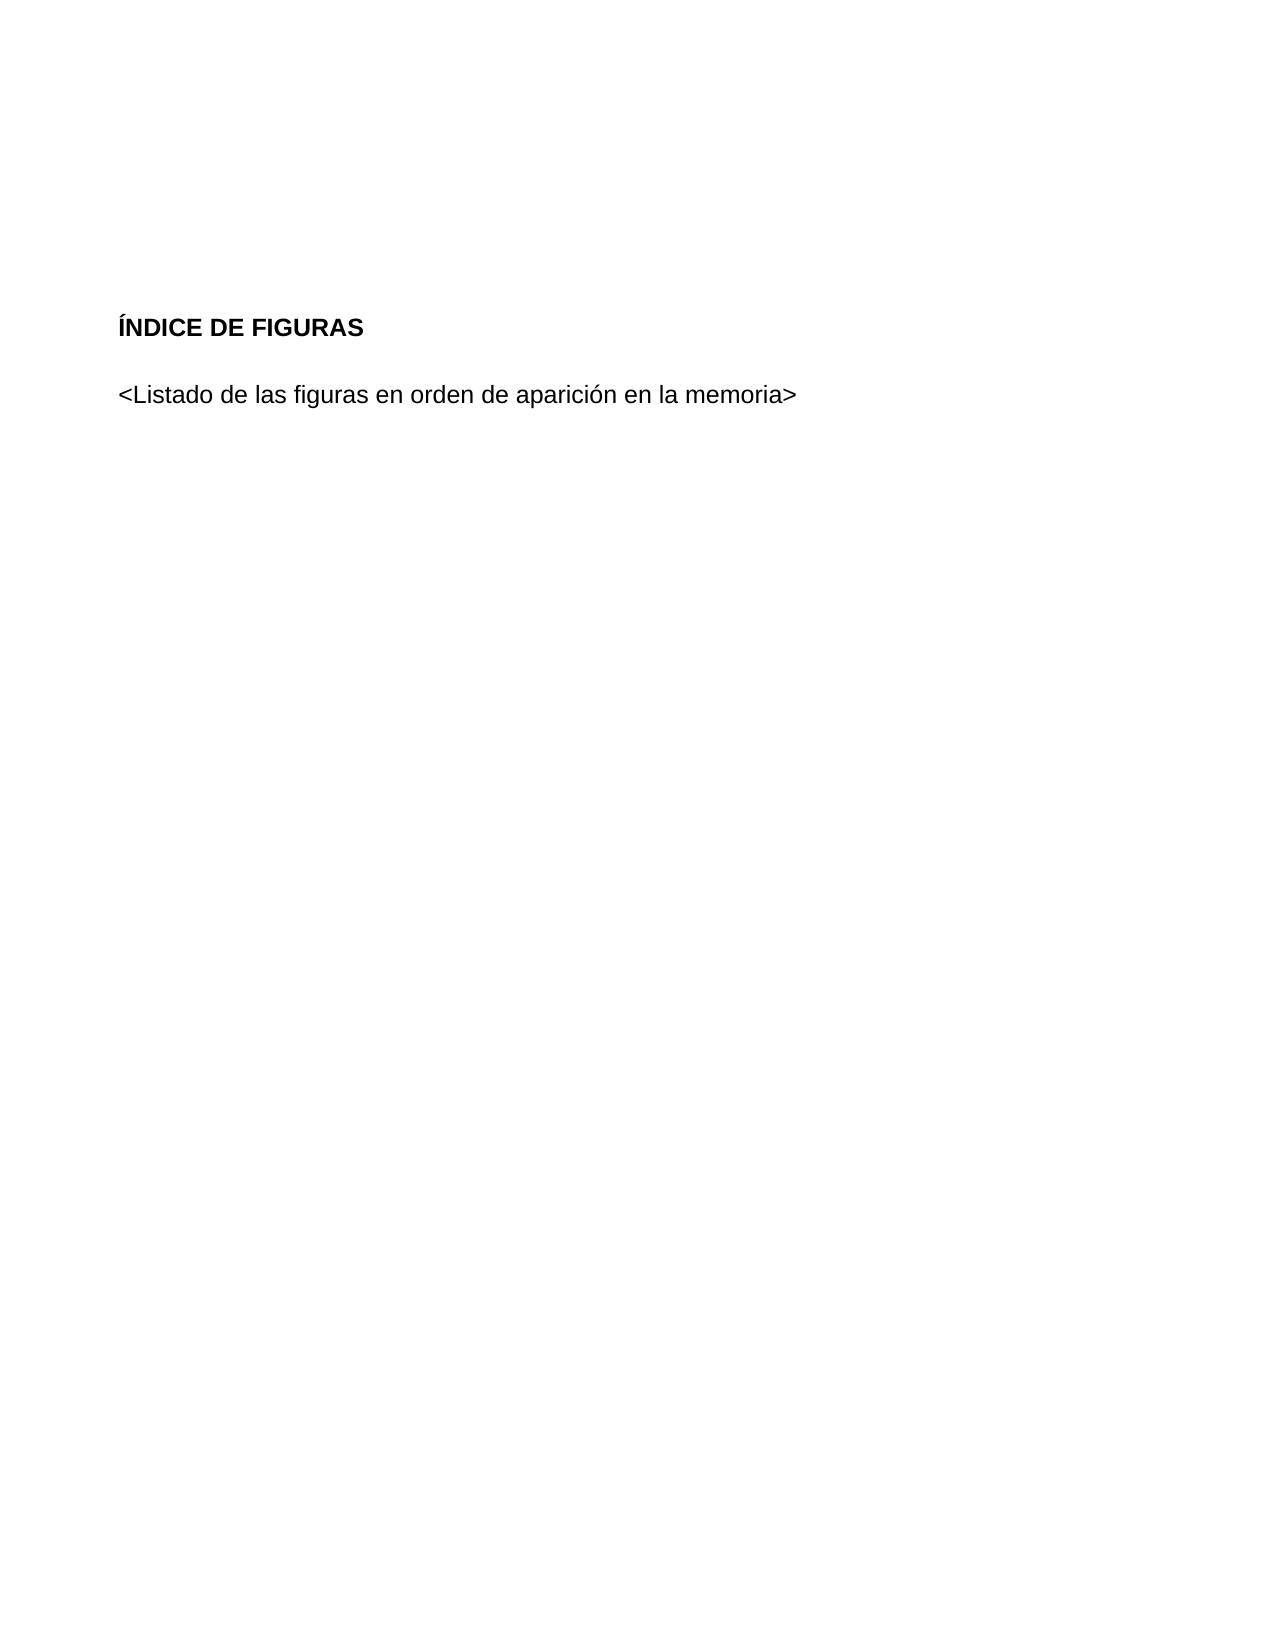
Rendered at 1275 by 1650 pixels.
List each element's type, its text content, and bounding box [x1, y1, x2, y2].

text <Listado de las figuras en orden de aparición en la memoria> [118, 380, 1157, 409]
text ÍNDICE DE FIGURAS [118, 313, 1157, 342]
